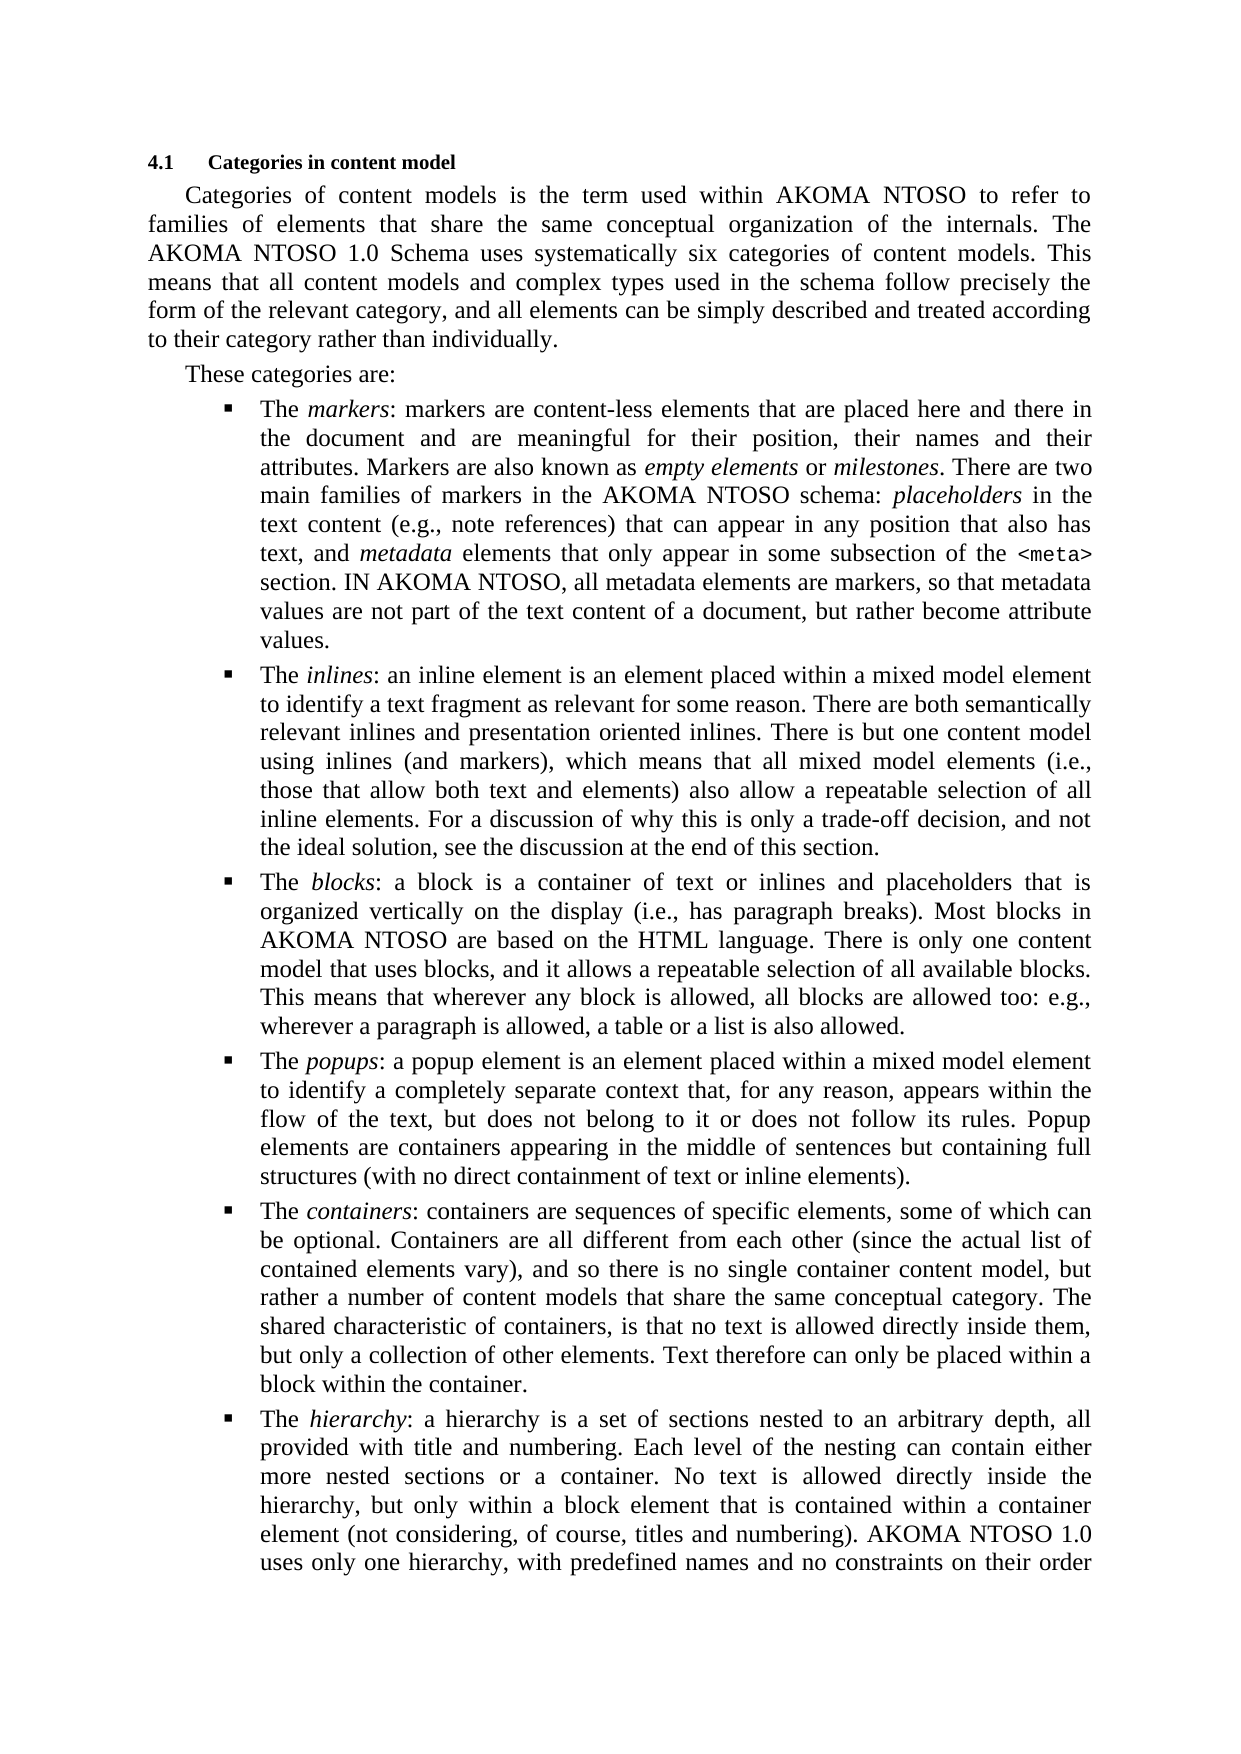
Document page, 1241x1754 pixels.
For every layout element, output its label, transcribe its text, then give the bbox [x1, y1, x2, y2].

subtitle Categories in content model [148, 150, 1092, 174]
list The containers: containers are sequences of specific elements, some of which can be optional. Containers are all different from each other (since the actual list of contained elements vary), and so there is no single container content model, but rather a number of content models that share the same conceptual category. The shared characteristic of containers, is that no text is allowed directly inside them, but only a collection of other elements. Text therefore can only be placed within a block within the container. [222, 1196, 1092, 1397]
text Categories of content models is the term used within AKOMA NTOSO to refer to families of elements that share the same conceptual organization of the internals. The AKOMA NTOSO 1.0 Schema uses systematically six categories of content models. This means that all content models and complex types used in the schema follow precisely the form of the relevant category, and all elements can be simply described and treated according to their category rather than individually. [148, 180, 1092, 353]
list The hierarchy: a hierarchy is a set of sections nested to an arbitrary depth, all provided with title and numbering. Each level of the nesting can contain either more nested sections or a container. No text is allowed directly inside the hierarchy, but only within a block element that is contained within a container element (not considering, of course, titles and numbering). AKOMA NTOSO 1.0 uses only one hierarchy, with predefined names and no constraints on their order [222, 1404, 1092, 1576]
list The blocks: a block is a container of text or inlines and placeholders that is organized vertically on the display (i.e., has paragraph breaks). Most blocks in AKOMA NTOSO are based on the HTML language. There is only one content model that uses blocks, and it allows a repeatable selection of all available blocks. This means that wherever any block is allowed, all blocks are allowed too: e.g., wherever a paragraph is allowed, a table or a list is also allowed. [222, 867, 1092, 1040]
list The popups: a popup element is an element placed within a mixed model element to identify a completely separate context that, for any reason, appears within the flow of the text, but does not belong to it or does not follow its rules. Popup elements are containers appearing in the middle of sentences but containing full structures (with no direct containment of text or inline elements). [222, 1046, 1092, 1190]
text These categories are: [148, 359, 1092, 388]
list The markers: markers are content-less elements that are placed here and there in the document and are meaningful for their position, their names and their attributes. Markers are also known as empty elements or milestones. There are two main families of markers in the AKOMA NTOSO schema: placeholders in the text content (e.g., note references) that can appear in any position that also has text, and metadata elements that only appear in some subsection of the <meta> section. IN AKOMA NTOSO, all metadata elements are markers, so that metadata values are not part of the text content of a document, but rather become attribute values. [222, 394, 1092, 654]
list The inlines: an inline element is an element placed within a mixed model element to identify a text fragment as relevant for some reason. There are both semantically relevant inlines and presentation oriented inlines. There is but one content model using inlines (and markers), which means that all mixed model elements (i.e., those that allow both text and elements) also allow a repeatable selection of all inline elements. For a discussion of why this is only a trade-off decision, and not the ideal solution, see the discussion at the end of this section. [222, 660, 1092, 861]
